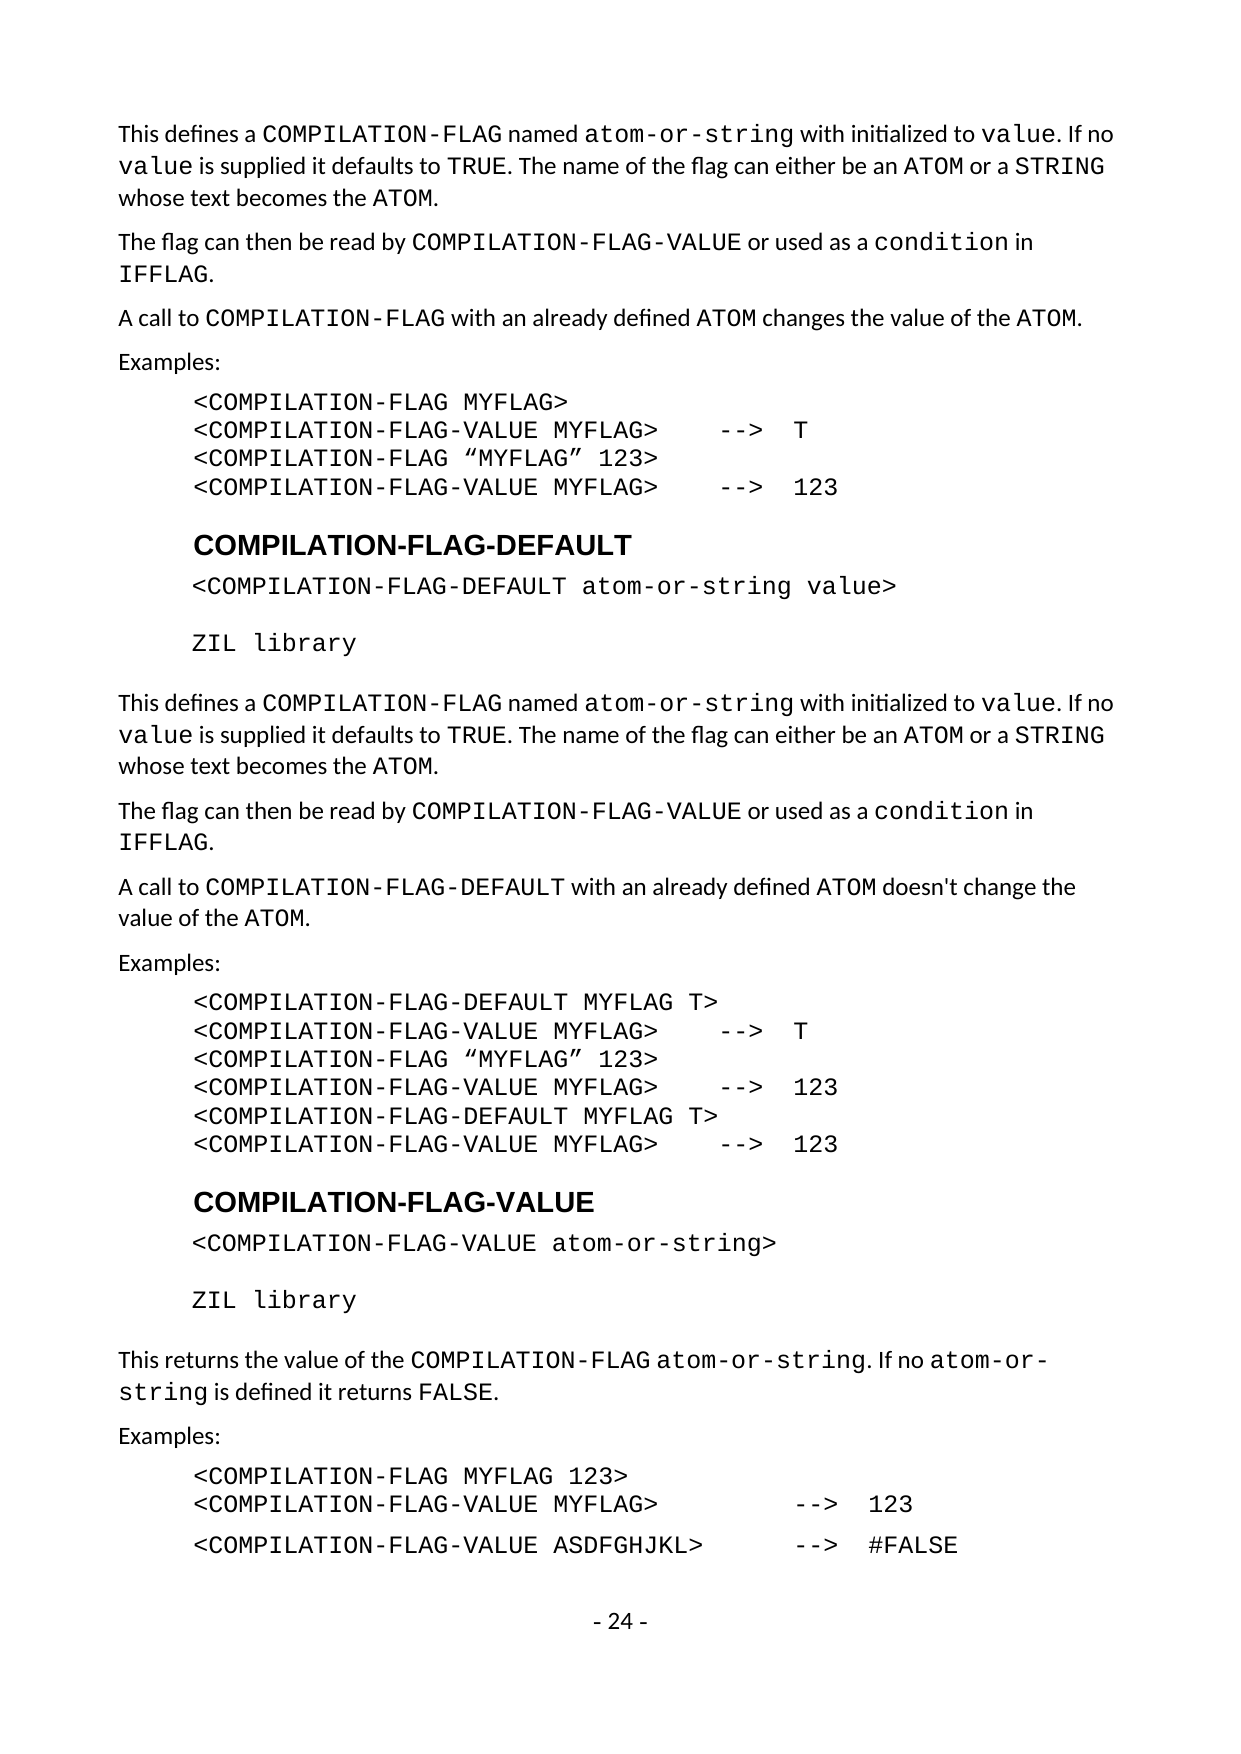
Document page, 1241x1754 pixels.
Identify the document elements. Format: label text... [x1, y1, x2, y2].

text <COMPILATION-FLAG MYFLAG 123> <COMPILATION-FLAG-VALUE MYFLAG> --> 123 [118, 1463, 1122, 1520]
subtitle COMPILATION-FLAG-DEFAULT [118, 528, 1122, 561]
text This defines a COMPILATION-FLAG named atom-or-string with initialized to value. If no value is supplied it defaults to TRUE. The name of the flag can either be an ATOM or a STRING whose text becomes the ATOM. [118, 118, 1122, 213]
text The flag can then be read by COMPILATION-FLAG-VALUE or used as a condition in IFFLAG. [118, 226, 1122, 289]
text <COMPILATION-FLAG-DEFAULT atom-or-string value> [192, 574, 1122, 602]
text This returns the value of the COMPILATION-FLAG atom-or-string. If no atom-or-string is defined it returns FALSE. [118, 1344, 1122, 1408]
text <COMPILATION-FLAG-VALUE ASDFGHJKL> --> #FALSE [118, 1532, 1122, 1561]
text A call to COMPILATION-FLAG-DEFAULT with an already defined ATOM doesn't change the value of the ATOM. [118, 871, 1122, 934]
text The flag can then be read by COMPILATION-FLAG-VALUE or used as a condition in IFFLAG. [118, 795, 1122, 858]
subtitle COMPILATION-FLAG-VALUE [118, 1185, 1122, 1218]
text Examples: [118, 1420, 1122, 1451]
text <COMPILATION-FLAG-VALUE atom-or-string> [192, 1231, 1122, 1259]
text ZIL library [192, 630, 1122, 659]
text <COMPILATION-FLAG MYFLAG> <COMPILATION-FLAG-VALUE MYFLAG> --> T <COMPILATION-FLAG “MYFLAG” 123> <COMPILATION-FLAG-VALUE MYFLAG> --> 123 [118, 389, 1122, 503]
text A call to COMPILATION-FLAG with an already defined ATOM changes the value of the ATOM. [118, 302, 1122, 334]
text <COMPILATION-FLAG-DEFAULT MYFLAG T> <COMPILATION-FLAG-VALUE MYFLAG> --> T <COMPILATION-FLAG “MYFLAG” 123> <COMPILATION-FLAG-VALUE MYFLAG> --> 123 <COMPILATION-FLAG-DEFAULT MYFLAG T> <COMPILATION-FLAG-VALUE MYFLAG> --> 123 [118, 990, 1122, 1160]
text Examples: [118, 947, 1122, 977]
text This defines a COMPILATION-FLAG named atom-or-string with initialized to value. If no value is supplied it defaults to TRUE. The name of the flag can either be an ATOM or a STRING whose text becomes the ATOM. [118, 687, 1122, 782]
text Examples: [118, 346, 1122, 377]
text ZIL library [192, 1288, 1122, 1316]
